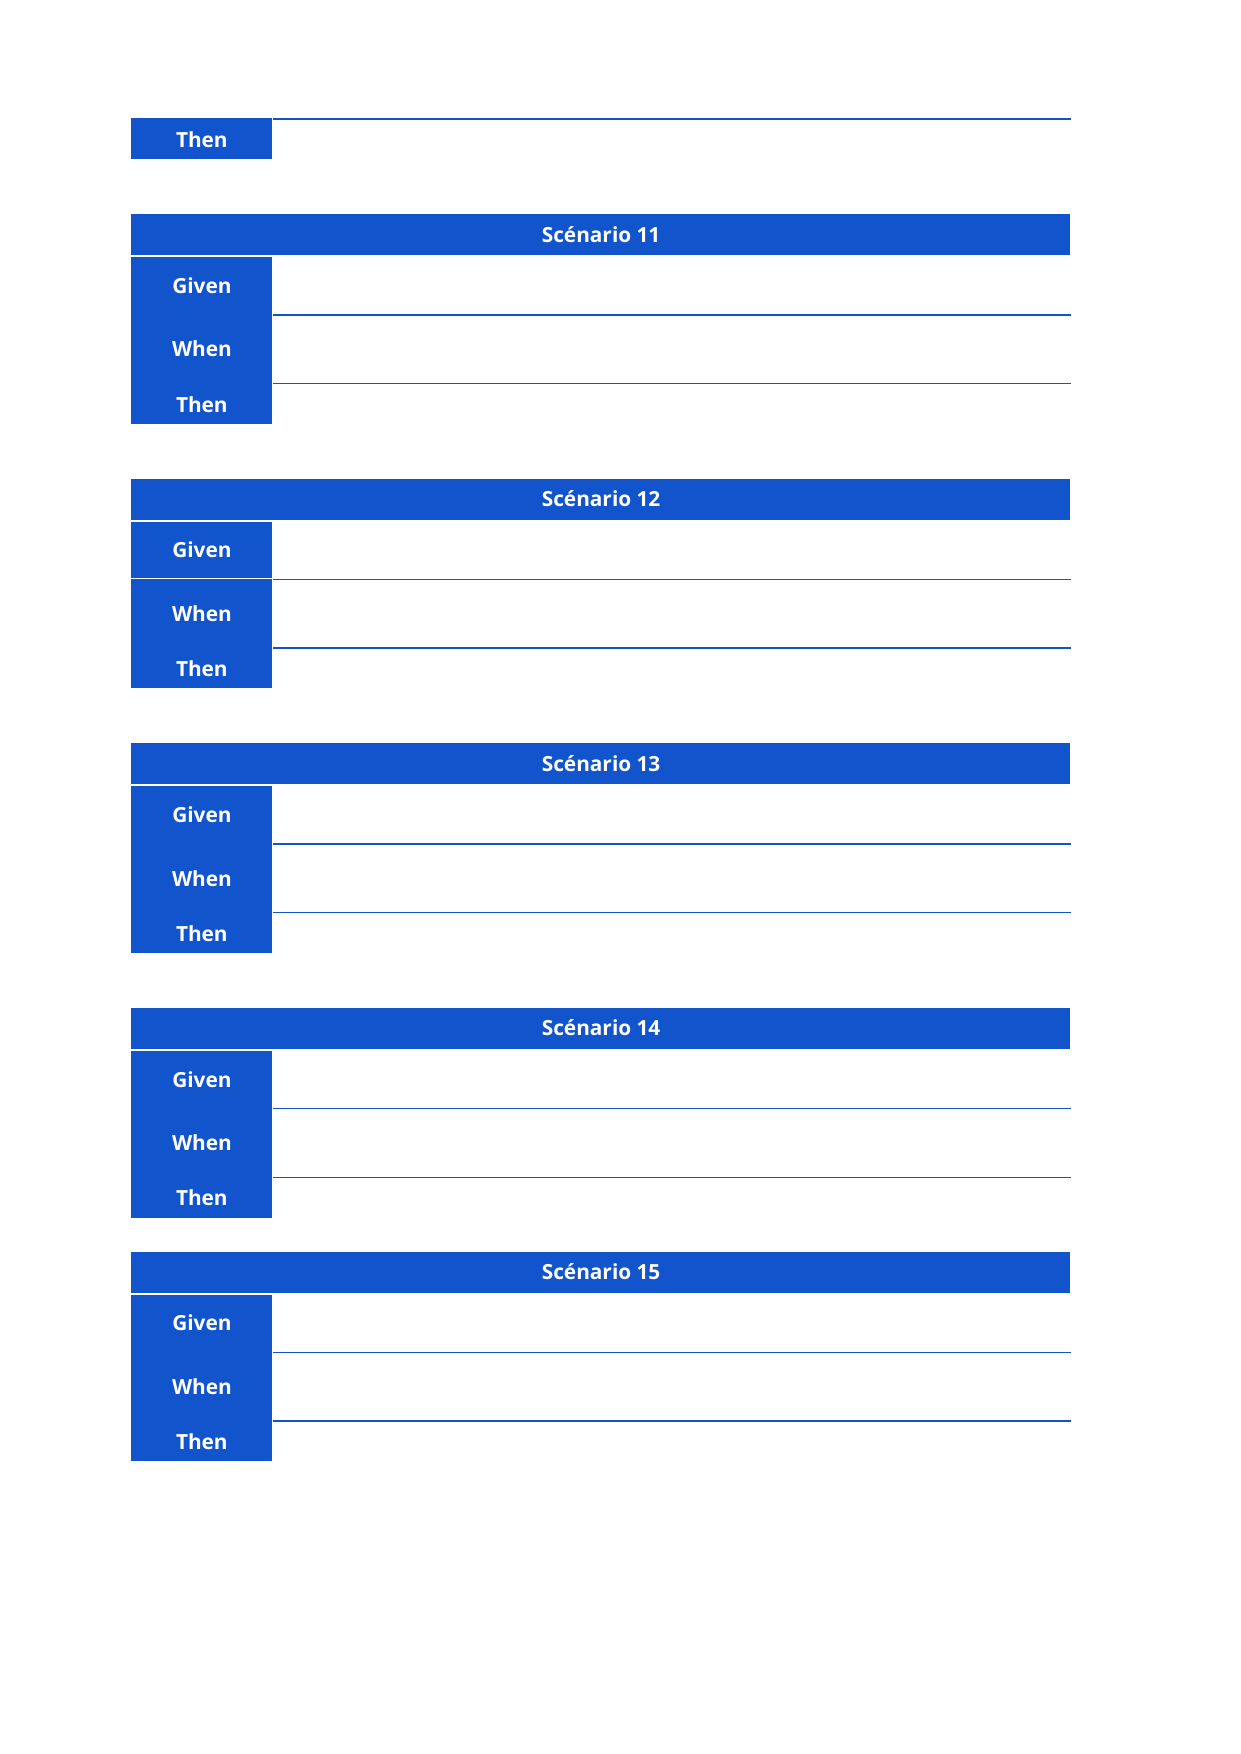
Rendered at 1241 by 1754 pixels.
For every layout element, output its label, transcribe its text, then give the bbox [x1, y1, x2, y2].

table_cell Then [131, 1176, 272, 1218]
table_cell [273, 1051, 1071, 1108]
table_cell [273, 384, 1071, 424]
table_cell [273, 1353, 1071, 1420]
table_header Scénario 14 [131, 1008, 1070, 1049]
table_cell [273, 913, 1071, 953]
table_cell Then [131, 118, 272, 159]
table_cell [273, 786, 1071, 843]
table_cell When [131, 579, 272, 647]
table_cell Given [131, 257, 272, 314]
table_cell [273, 316, 1071, 383]
table_cell [273, 1109, 1071, 1176]
table_header Scénario 12 [131, 479, 1070, 520]
table_cell Then [131, 383, 272, 424]
table_cell When [131, 1351, 272, 1420]
table_cell Then [131, 912, 272, 953]
table_cell [273, 649, 1071, 688]
table_cell [273, 1422, 1071, 1461]
table_cell Given [131, 1051, 272, 1108]
table_cell Then [131, 647, 272, 688]
table_cell Given [131, 786, 272, 843]
table_header Scénario 11 [131, 214, 1070, 255]
table_cell [273, 1178, 1071, 1218]
table_cell When [131, 314, 272, 383]
table_cell [273, 845, 1071, 912]
table_cell When [131, 843, 272, 912]
table_cell When [131, 1108, 272, 1176]
table_cell [273, 120, 1071, 159]
table_header Scénario 15 [131, 1252, 1070, 1293]
table_cell Given [131, 522, 272, 578]
table_cell [273, 580, 1071, 647]
table_cell [273, 522, 1071, 578]
table_cell [273, 1295, 1071, 1351]
table_cell Then [131, 1420, 272, 1461]
table_cell [273, 257, 1071, 314]
table_header Scénario 13 [131, 743, 1070, 784]
table_cell Given [131, 1295, 272, 1351]
